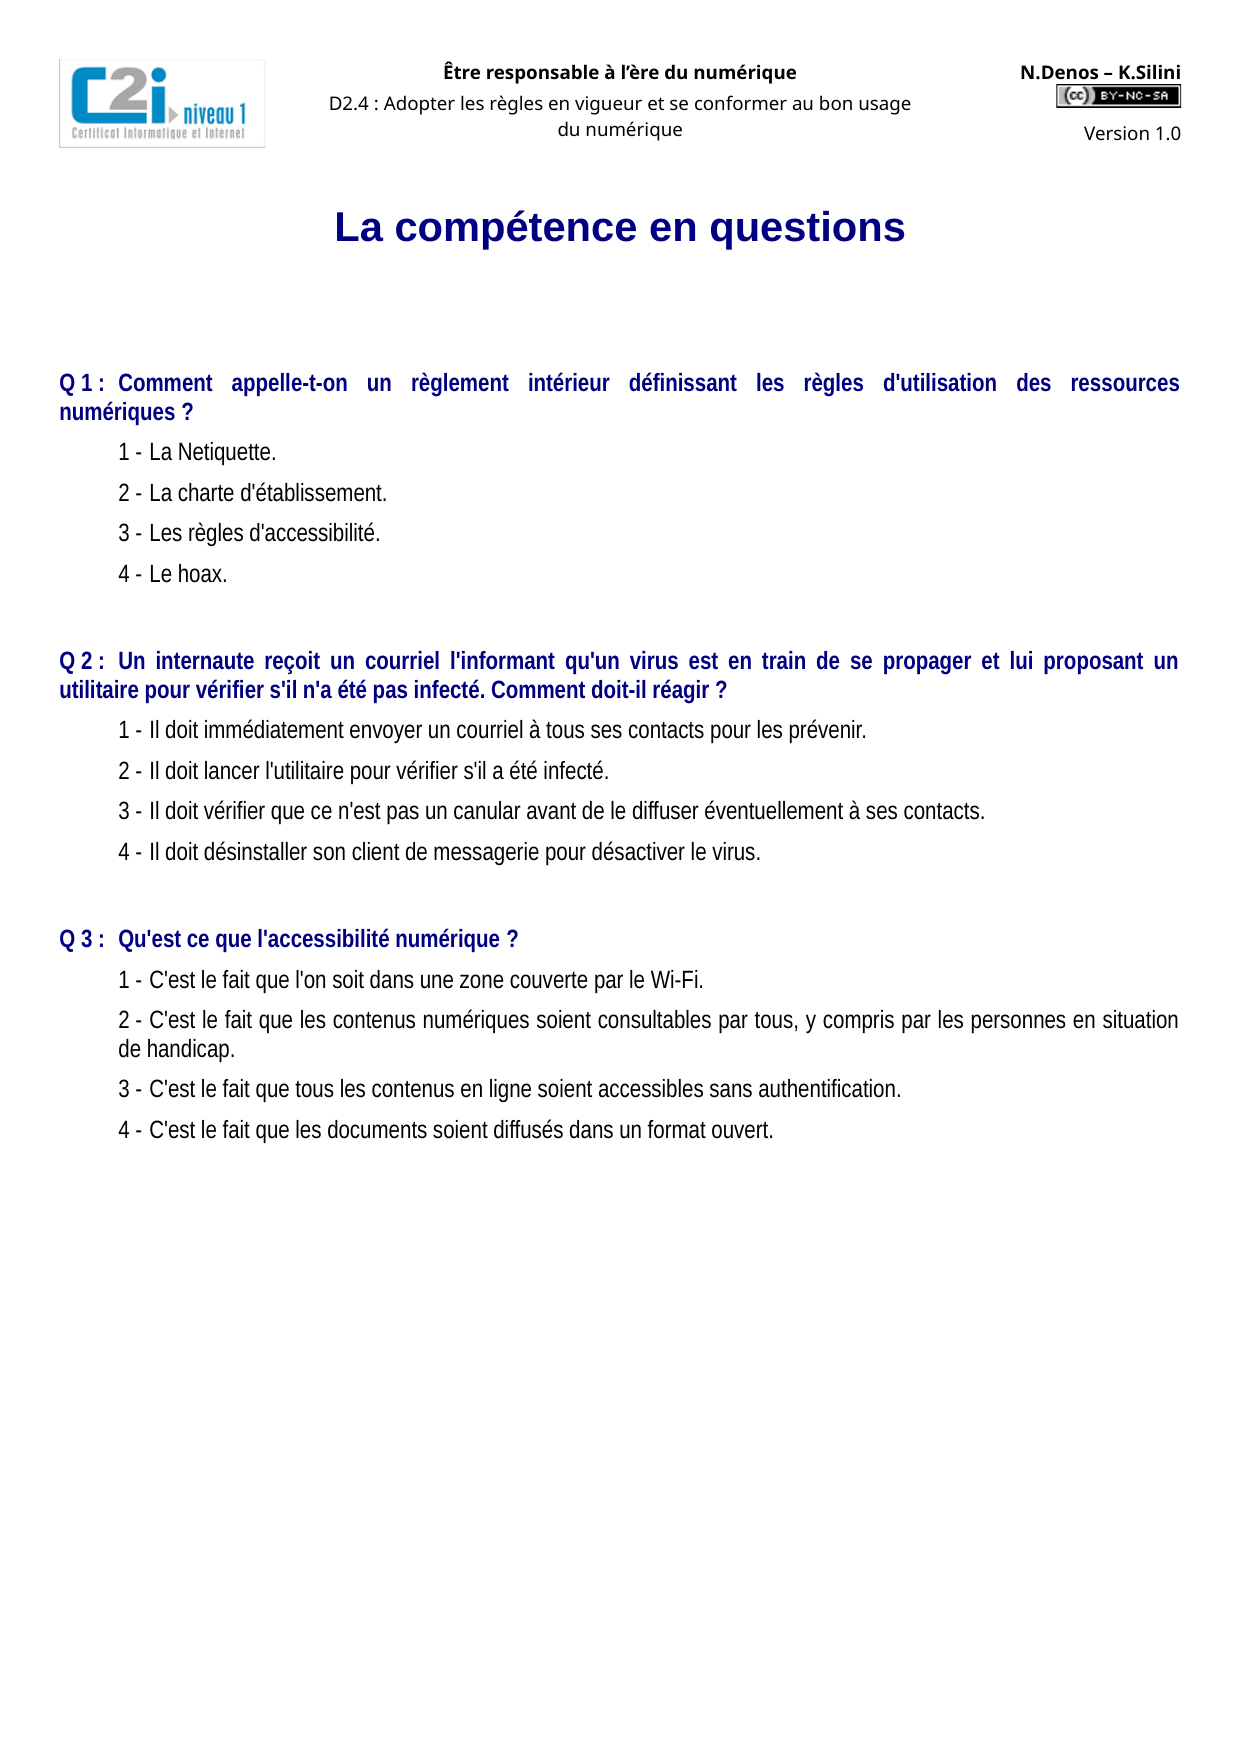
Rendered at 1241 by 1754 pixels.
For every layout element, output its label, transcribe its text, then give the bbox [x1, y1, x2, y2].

subtitle Comment appelle-t-on un règlement intérieur définissant les règles d'utilisation des ressources numériques ? [59, 368, 1181, 426]
subtitle C'est le fait que les contenus numériques soient consultables par tous, y compris par les personnes en situation de handicap. [118, 1005, 1181, 1062]
subtitle C'est le fait que tous les contenus en ligne soient accessibles sans authentification. [118, 1074, 1181, 1103]
subtitle Il doit désinstaller son client de messagerie pour désactiver le virus. [118, 837, 1181, 865]
subtitle Un internaute reçoit un courriel l'informant qu'un virus est en train de se propager et lui proposant un utilitaire pour vérifier s'il n'a été pas infecté. Comment doit-il réagir ? [59, 646, 1181, 703]
subtitle C'est le fait que les documents soient diffusés dans un format ouvert. [118, 1114, 1181, 1143]
subtitle La charte d'établissement. [118, 478, 1181, 506]
picture [59, 59, 266, 148]
subtitle La Netiquette. [118, 437, 1181, 466]
subtitle Il doit lancer l'utilitaire pour vérifier s'il a été infecté. [118, 756, 1181, 784]
subtitle C'est le fait que l'on soit dans une zone couverte par le Wi-Fi. [118, 965, 1181, 993]
subtitle Le hoax. [118, 558, 1181, 587]
subtitle La compétence en questions [59, 202, 1181, 250]
picture [1056, 84, 1182, 108]
subtitle Il doit vérifier que ce n'est pas un canular avant de le diffuser éventuellement à ses contacts. [118, 796, 1181, 825]
subtitle Qu'est ce que l'accessibilité numérique ? [59, 924, 1181, 953]
subtitle Il doit immédiatement envoyer un courriel à tous ses contacts pour les prévenir. [118, 715, 1181, 744]
subtitle Les règles d'accessibilité. [118, 518, 1181, 547]
